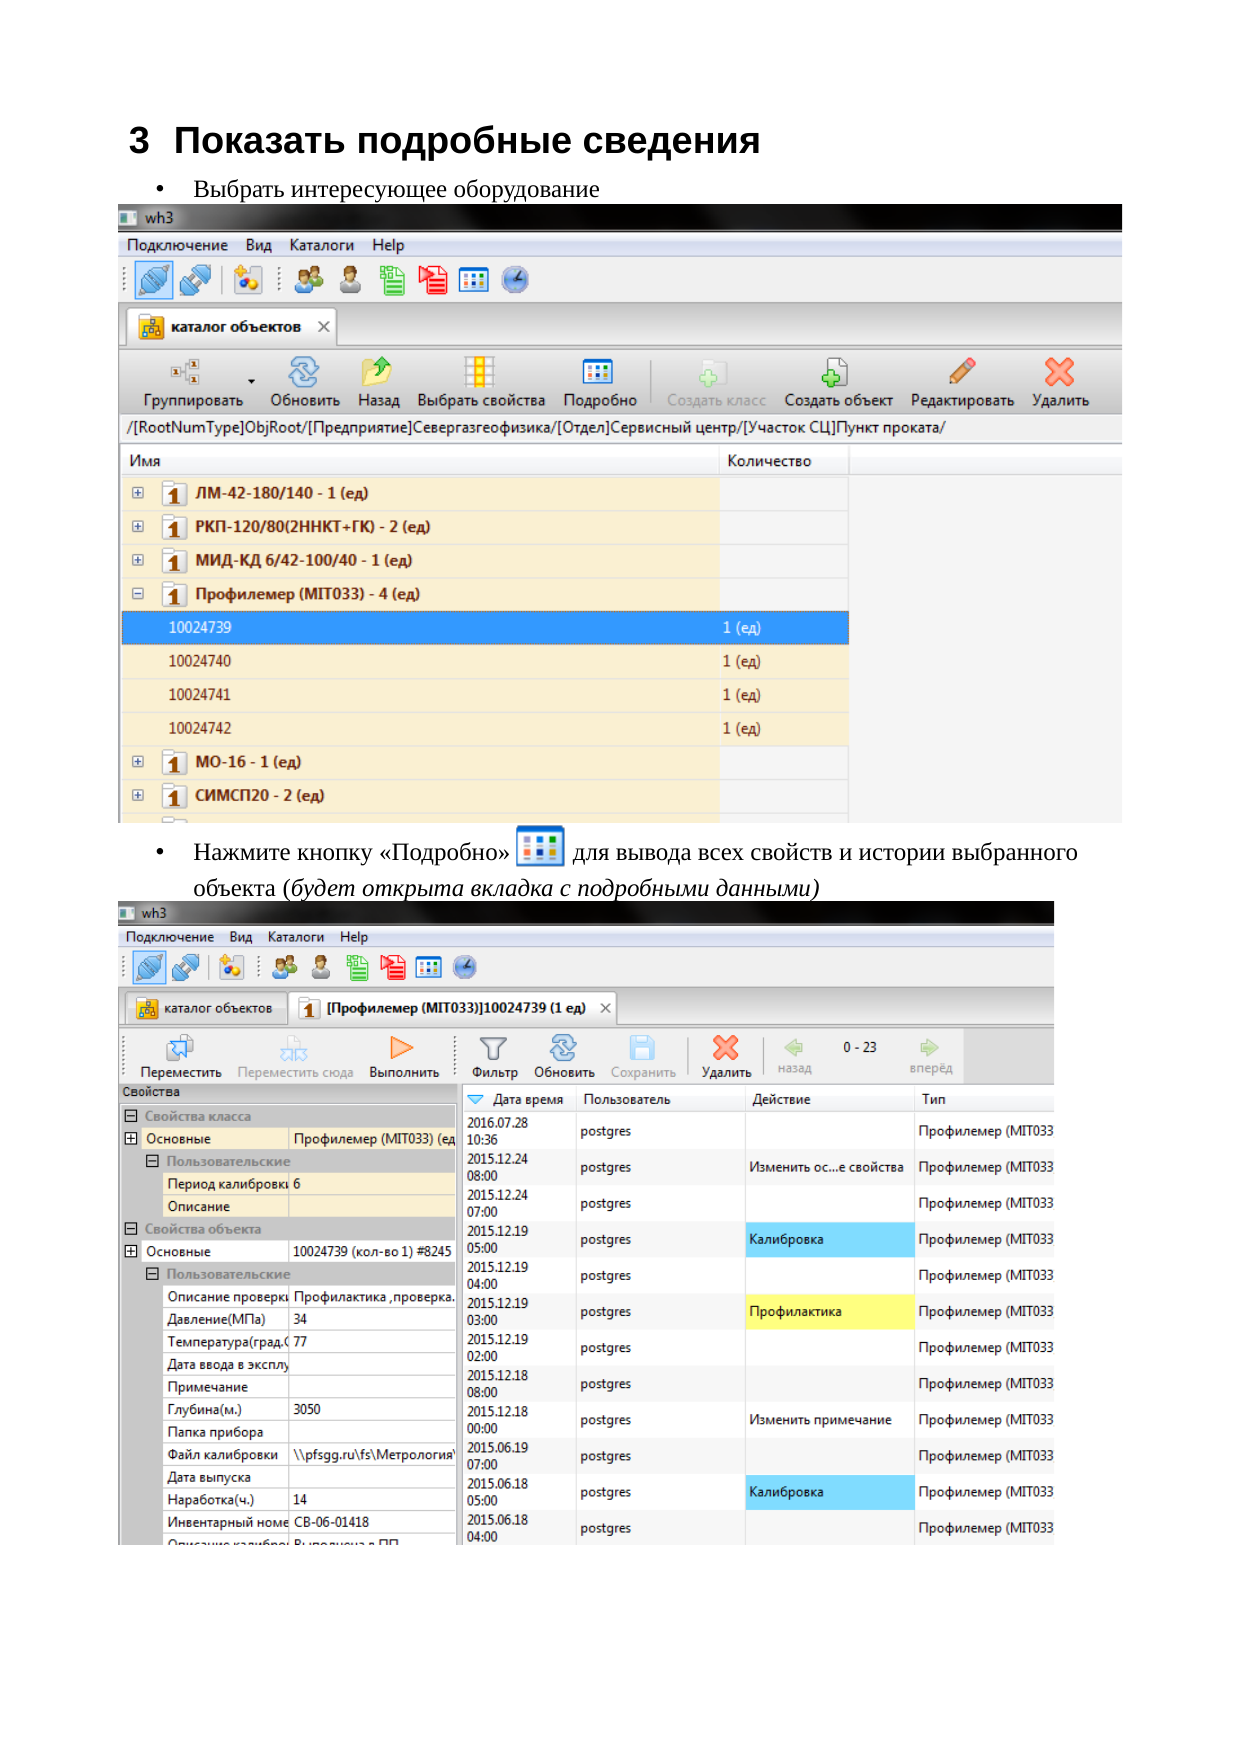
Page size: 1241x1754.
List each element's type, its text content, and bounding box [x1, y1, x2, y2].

list Выбрать интересующее оборудование [156, 174, 1122, 203]
picture [118, 901, 1055, 1545]
picture [118, 204, 1123, 873]
subtitle Показать подробные сведения [118, 118, 1122, 162]
list Нажмите кнопку «Подробно» для вывода всех свойств и истории выбранного объекта (будет открыта вкладка с подробными данными) [156, 823, 1122, 902]
